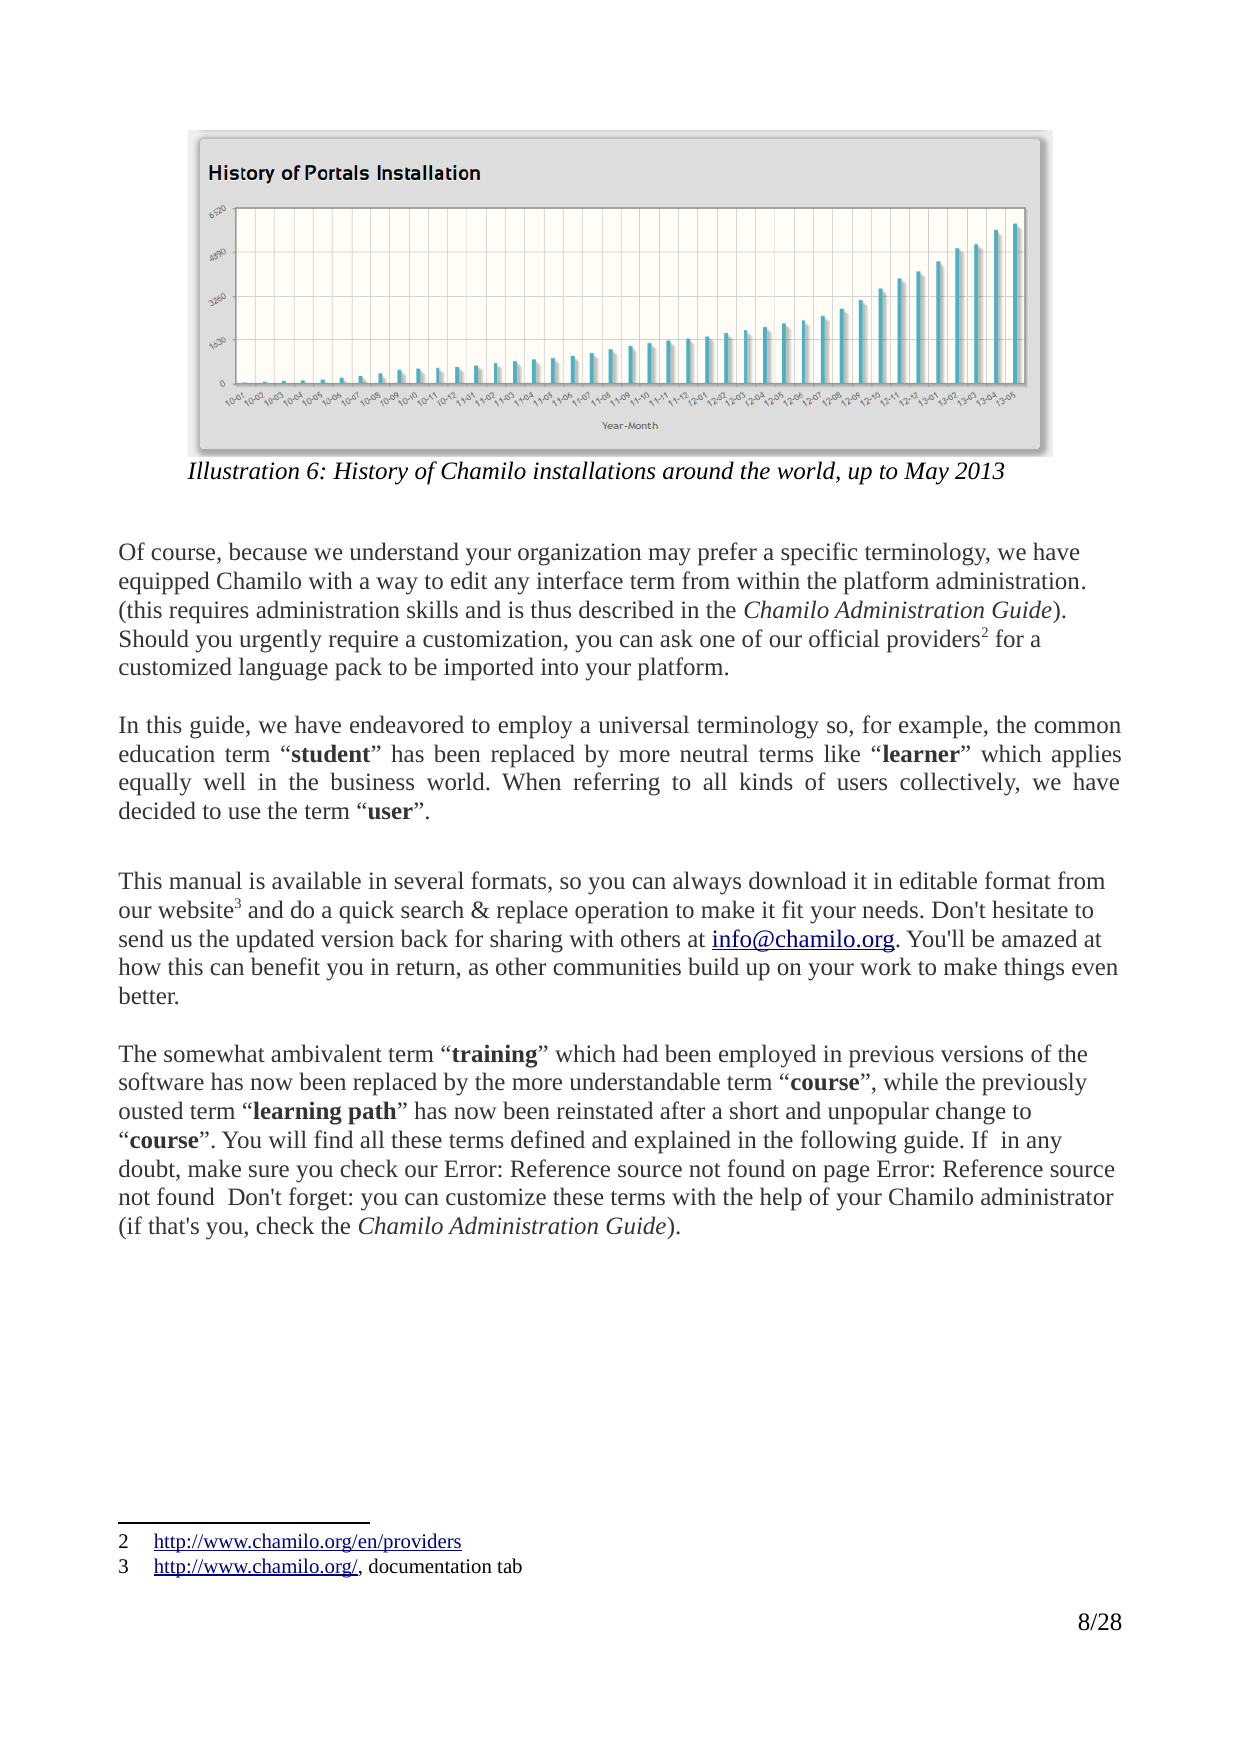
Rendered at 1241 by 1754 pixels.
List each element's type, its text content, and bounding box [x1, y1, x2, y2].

text Illustration 6: History of Chamilo installations around the world, up to May 2013 [187, 457, 1053, 485]
text The somewhat ambivalent term “training” which had been employed in previous versions of the software has now been replaced by the more understandable term “course”, while the previously ousted term “learning path” has now been reinstated after a short and unpopular change to “course”. You will find all these terms defined and explained in the following guide. If in any doubt, make sure you check our Erreur : source de la référence non trouvée on page Erreur : source de la référence non trouvée Don't forget: you can customize these terms with the help of your Chamilo administrator (if that's you, check the Chamilo Administration Guide). [118, 1039, 1122, 1240]
text Of course, because we understand your organization may prefer a specific terminology, we have equipped Chamilo with a way to edit any interface term from within the platform administration. (this requires administration skills and is thus described in the Chamilo Administration Guide). Should you urgently require a customization, you can ask one of our official providers for a customized language pack to be imported into your platform. [118, 537, 1122, 681]
text In this guide, we have endeavored to employ a universal terminology so, for example, the common education term “student” has been replaced by more neutral terms like “learner” which applies equally well in the business world. When referring to all kinds of users collectively, we have decided to use the term “user”. [118, 710, 1122, 825]
text http://www.chamilo.org/, documentation tab [118, 1553, 1122, 1578]
picture [187, 130, 1053, 457]
text http://www.chamilo.org/en/providers [118, 1529, 1122, 1553]
text This manual is available in several formats, so you can always download it in editable format from our website and do a quick search & replace operation to make it fit your needs. Don't hesitate to send us the updated version back for sharing with others at info@chamilo.org. You'll be amazed at how this can benefit you in return, as other communities build up on your work to make things even better. [118, 866, 1122, 1010]
